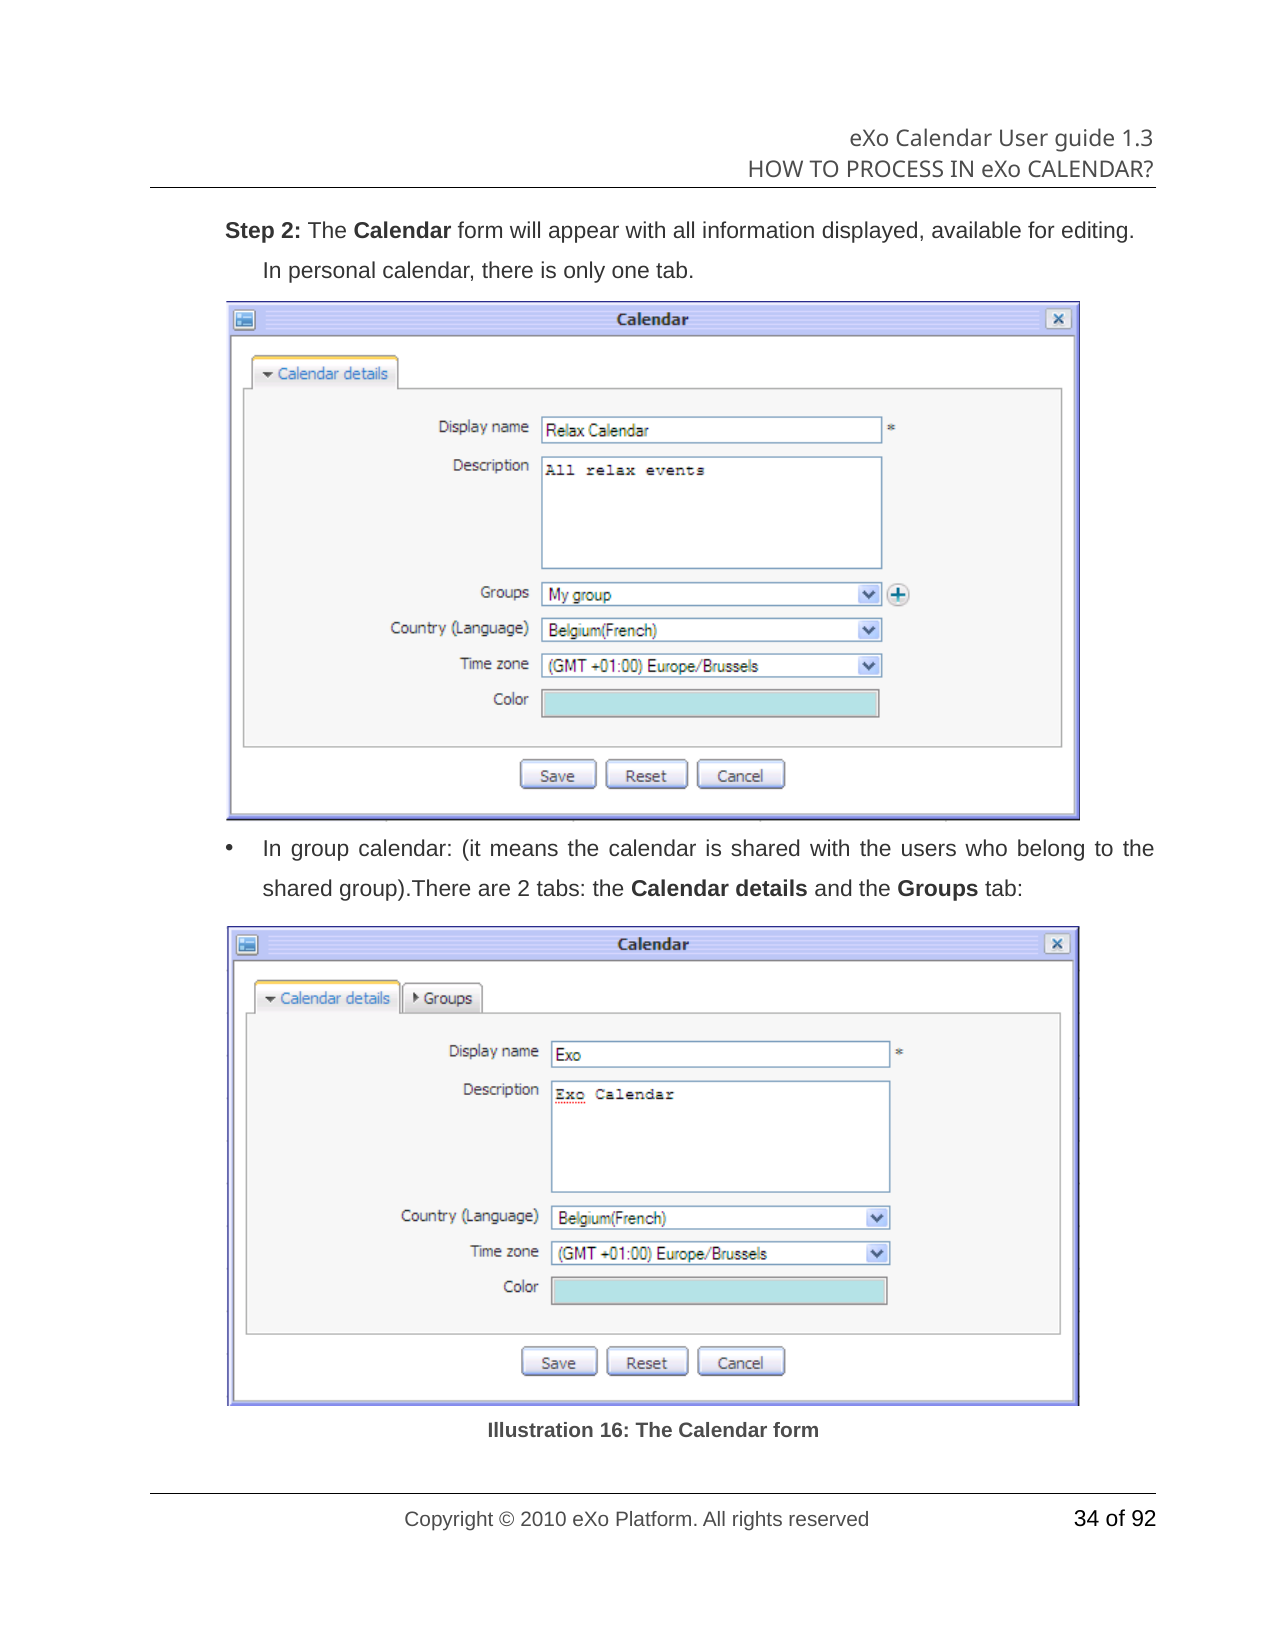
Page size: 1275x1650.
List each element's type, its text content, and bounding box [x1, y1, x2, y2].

list In group calendar: (it means the calendar is shared with the users who belong to the shared group).There are 2 tabs: the Calendar details and the Groups tab: [225, 296, 1156, 901]
picture [226, 926, 1080, 1406]
list Step 2: The Calendar form will appear with all information displayed, available for editing. [187, 217, 1156, 243]
list Illustration 16: The Calendar form [226, 1406, 1080, 1441]
picture [226, 301, 1080, 822]
list In personal calendar, there is only one tab. [225, 257, 1156, 283]
